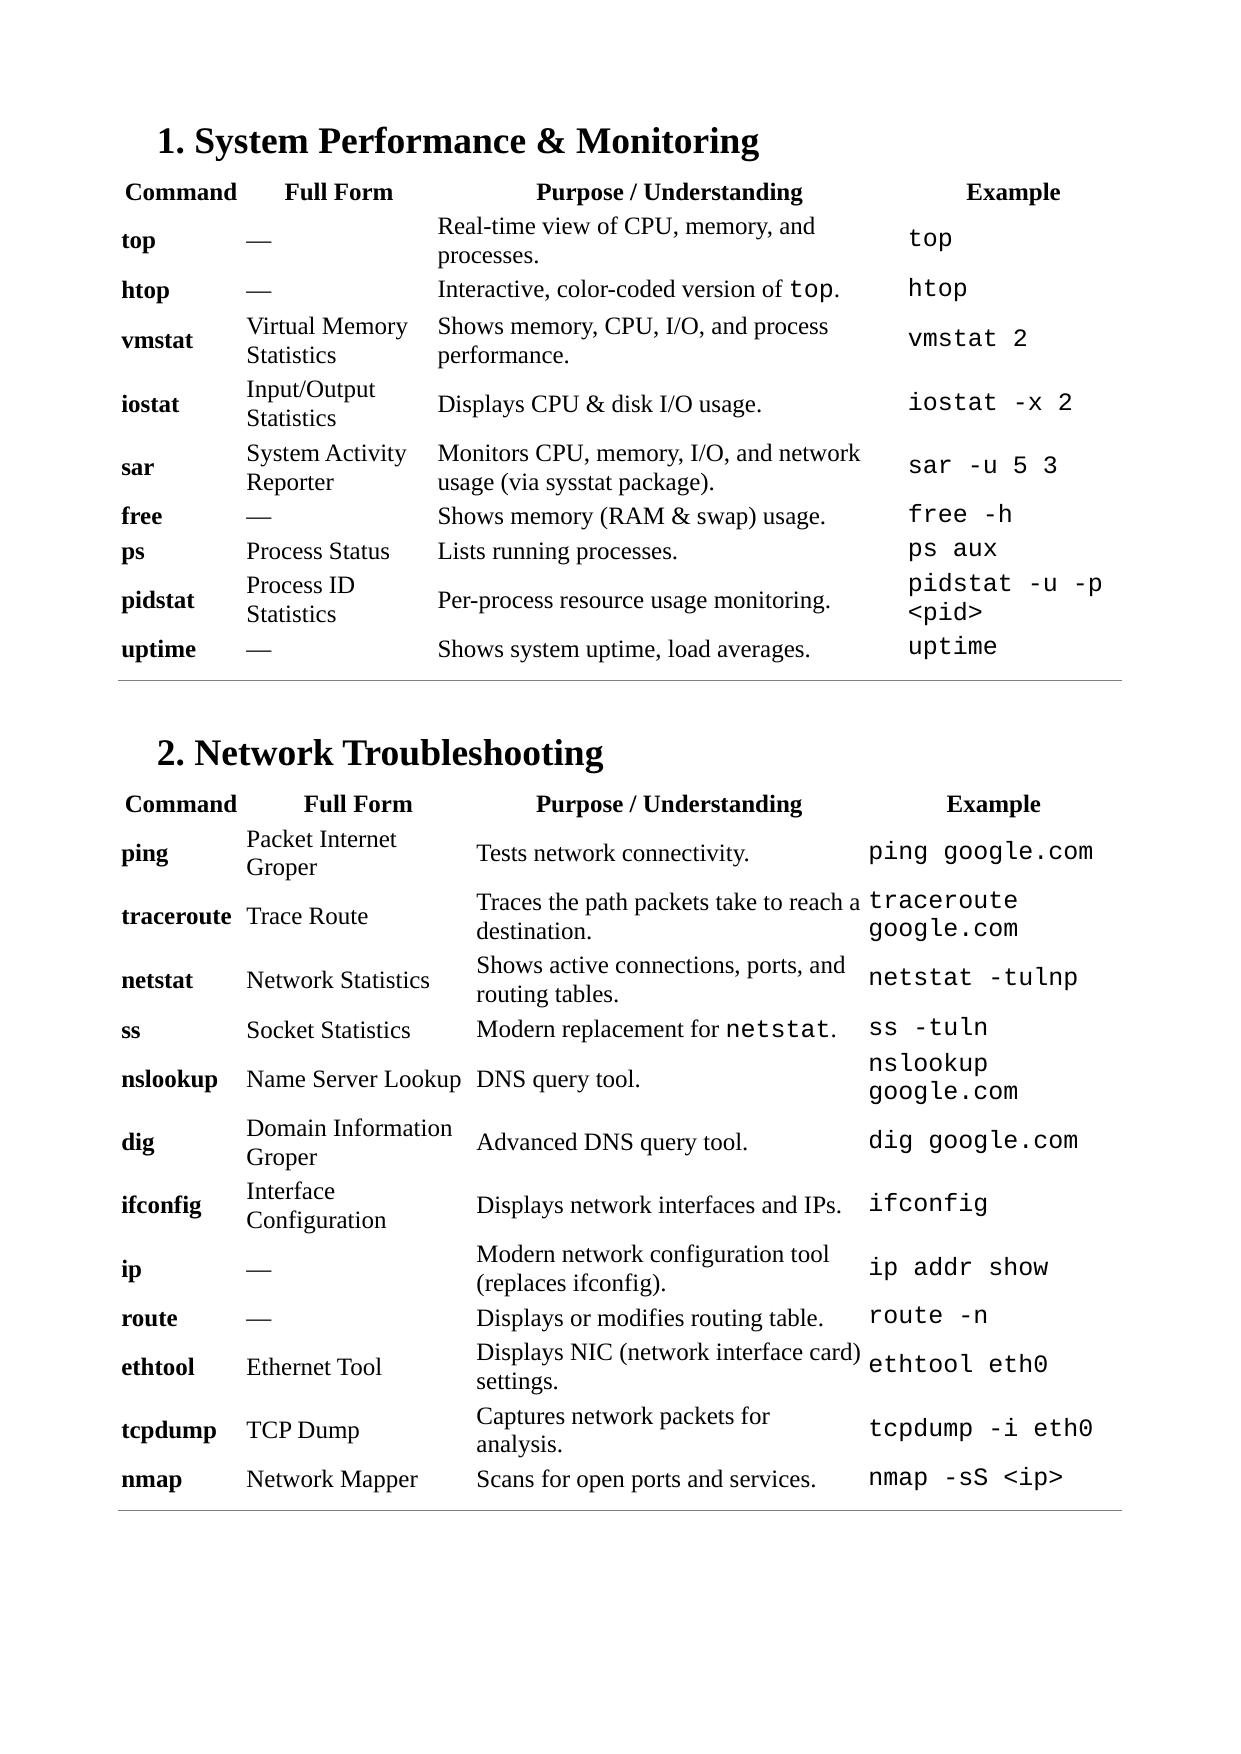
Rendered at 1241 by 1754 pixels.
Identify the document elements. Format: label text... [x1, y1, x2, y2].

table_cell — [243, 631, 434, 665]
table_cell Per-process resource usage monitoring. [434, 568, 905, 631]
table_cell htop [905, 272, 1122, 308]
table_header Example [865, 786, 1122, 821]
table_cell — [243, 498, 434, 533]
table_cell ping [118, 821, 243, 884]
table_header Purpose / Understanding [473, 786, 865, 821]
table_cell Shows memory, CPU, I/O, and process performance. [434, 308, 905, 372]
subtitle 🌐 2. Network Troubleshooting [118, 731, 1122, 774]
table_cell Advanced DNS query tool. [473, 1110, 865, 1173]
table_cell ss -tuln [865, 1011, 1122, 1047]
table_cell Trace Route [243, 884, 473, 947]
table_cell top [905, 208, 1122, 272]
table_cell — [243, 208, 434, 272]
table_cell ip [118, 1237, 243, 1300]
table_cell Ethernet Tool [243, 1335, 473, 1398]
table_cell Network Mapper [243, 1461, 473, 1496]
table_cell free -h [905, 498, 1122, 533]
table_cell dig google.com [865, 1110, 1122, 1173]
table_cell iostat [118, 372, 243, 435]
table_cell uptime [118, 631, 243, 665]
table_cell System Activity Reporter [243, 435, 434, 498]
table_cell nmap [118, 1461, 243, 1496]
table_header Command [118, 174, 243, 208]
table_header Command [118, 786, 243, 821]
table_cell netstat -tulnp [865, 948, 1122, 1011]
table_cell Domain Information Groper [243, 1110, 473, 1173]
table_cell Traces the path packets take to reach a destination. [473, 884, 865, 947]
table_cell Virtual Memory Statistics [243, 308, 434, 372]
table_cell Shows memory (RAM & swap) usage. [434, 498, 905, 533]
table_cell ps aux [905, 533, 1122, 567]
table_cell ifconfig [865, 1173, 1122, 1237]
table_cell Displays or modifies routing table. [473, 1300, 865, 1334]
table_header Full Form [243, 786, 473, 821]
table_cell Process Status [243, 533, 434, 567]
table_cell Modern network configuration tool (replaces ifconfig). [473, 1237, 865, 1300]
table_cell tcpdump -i eth0 [865, 1398, 1122, 1461]
table_cell Packet Internet Groper [243, 821, 473, 884]
table_cell Scans for open ports and services. [473, 1461, 865, 1496]
table_cell Socket Statistics [243, 1011, 473, 1047]
table_cell Displays CPU & disk I/O usage. [434, 372, 905, 435]
table_cell ethtool eth0 [865, 1335, 1122, 1398]
table_cell htop [118, 272, 243, 308]
table_cell sar -u 5 3 [905, 435, 1122, 498]
table_cell Interface Configuration [243, 1173, 473, 1237]
table_cell route -n [865, 1300, 1122, 1334]
table_header Full Form [243, 174, 434, 208]
table_cell vmstat 2 [905, 308, 1122, 372]
table_cell Input/Output Statistics [243, 372, 434, 435]
table_header Purpose / Understanding [434, 174, 905, 208]
table_cell top [118, 208, 243, 272]
table_cell ping google.com [865, 821, 1122, 884]
table_cell sar [118, 435, 243, 498]
table_cell traceroute [118, 884, 243, 947]
table_cell nslookup google.com [865, 1048, 1122, 1110]
table_cell — [243, 272, 434, 308]
table_cell ip addr show [865, 1237, 1122, 1300]
table_header Example [905, 174, 1122, 208]
table_cell nslookup [118, 1048, 243, 1110]
table_cell pidstat [118, 568, 243, 631]
table_cell Lists running processes. [434, 533, 905, 567]
table_cell Monitors CPU, memory, I/O, and network usage (via sysstat package). [434, 435, 905, 498]
table_cell dig [118, 1110, 243, 1173]
table_cell free [118, 498, 243, 533]
subtitle 🧠 1. System Performance & Monitoring [118, 118, 1122, 161]
table_cell nmap -sS <ip> [865, 1461, 1122, 1496]
table_cell Name Server Lookup [243, 1048, 473, 1110]
table_cell traceroute google.com [865, 884, 1122, 947]
table_cell Process ID Statistics [243, 568, 434, 631]
table_cell Tests network connectivity. [473, 821, 865, 884]
table_cell Captures network packets for analysis. [473, 1398, 865, 1461]
table_cell pidstat -u -p <pid> [905, 568, 1122, 631]
table_cell ss [118, 1011, 243, 1047]
table_cell DNS query tool. [473, 1048, 865, 1110]
table_cell route [118, 1300, 243, 1334]
table_cell — [243, 1237, 473, 1300]
table_cell iostat -x 2 [905, 372, 1122, 435]
table_cell Modern replacement for netstat. [473, 1011, 865, 1047]
table_cell Real-time view of CPU, memory, and processes. [434, 208, 905, 272]
table_cell tcpdump [118, 1398, 243, 1461]
table_cell Displays network interfaces and IPs. [473, 1173, 865, 1237]
table_cell ifconfig [118, 1173, 243, 1237]
table_cell ps [118, 533, 243, 567]
table_cell Shows active connections, ports, and routing tables. [473, 948, 865, 1011]
table_cell uptime [905, 631, 1122, 665]
table_cell netstat [118, 948, 243, 1011]
table_cell Shows system uptime, load averages. [434, 631, 905, 665]
table_cell Network Statistics [243, 948, 473, 1011]
table_cell TCP Dump [243, 1398, 473, 1461]
table_cell Interactive, color-coded version of top. [434, 272, 905, 308]
table_cell vmstat [118, 308, 243, 372]
table_cell ethtool [118, 1335, 243, 1398]
table_cell Displays NIC (network interface card) settings. [473, 1335, 865, 1398]
table_cell — [243, 1300, 473, 1334]
